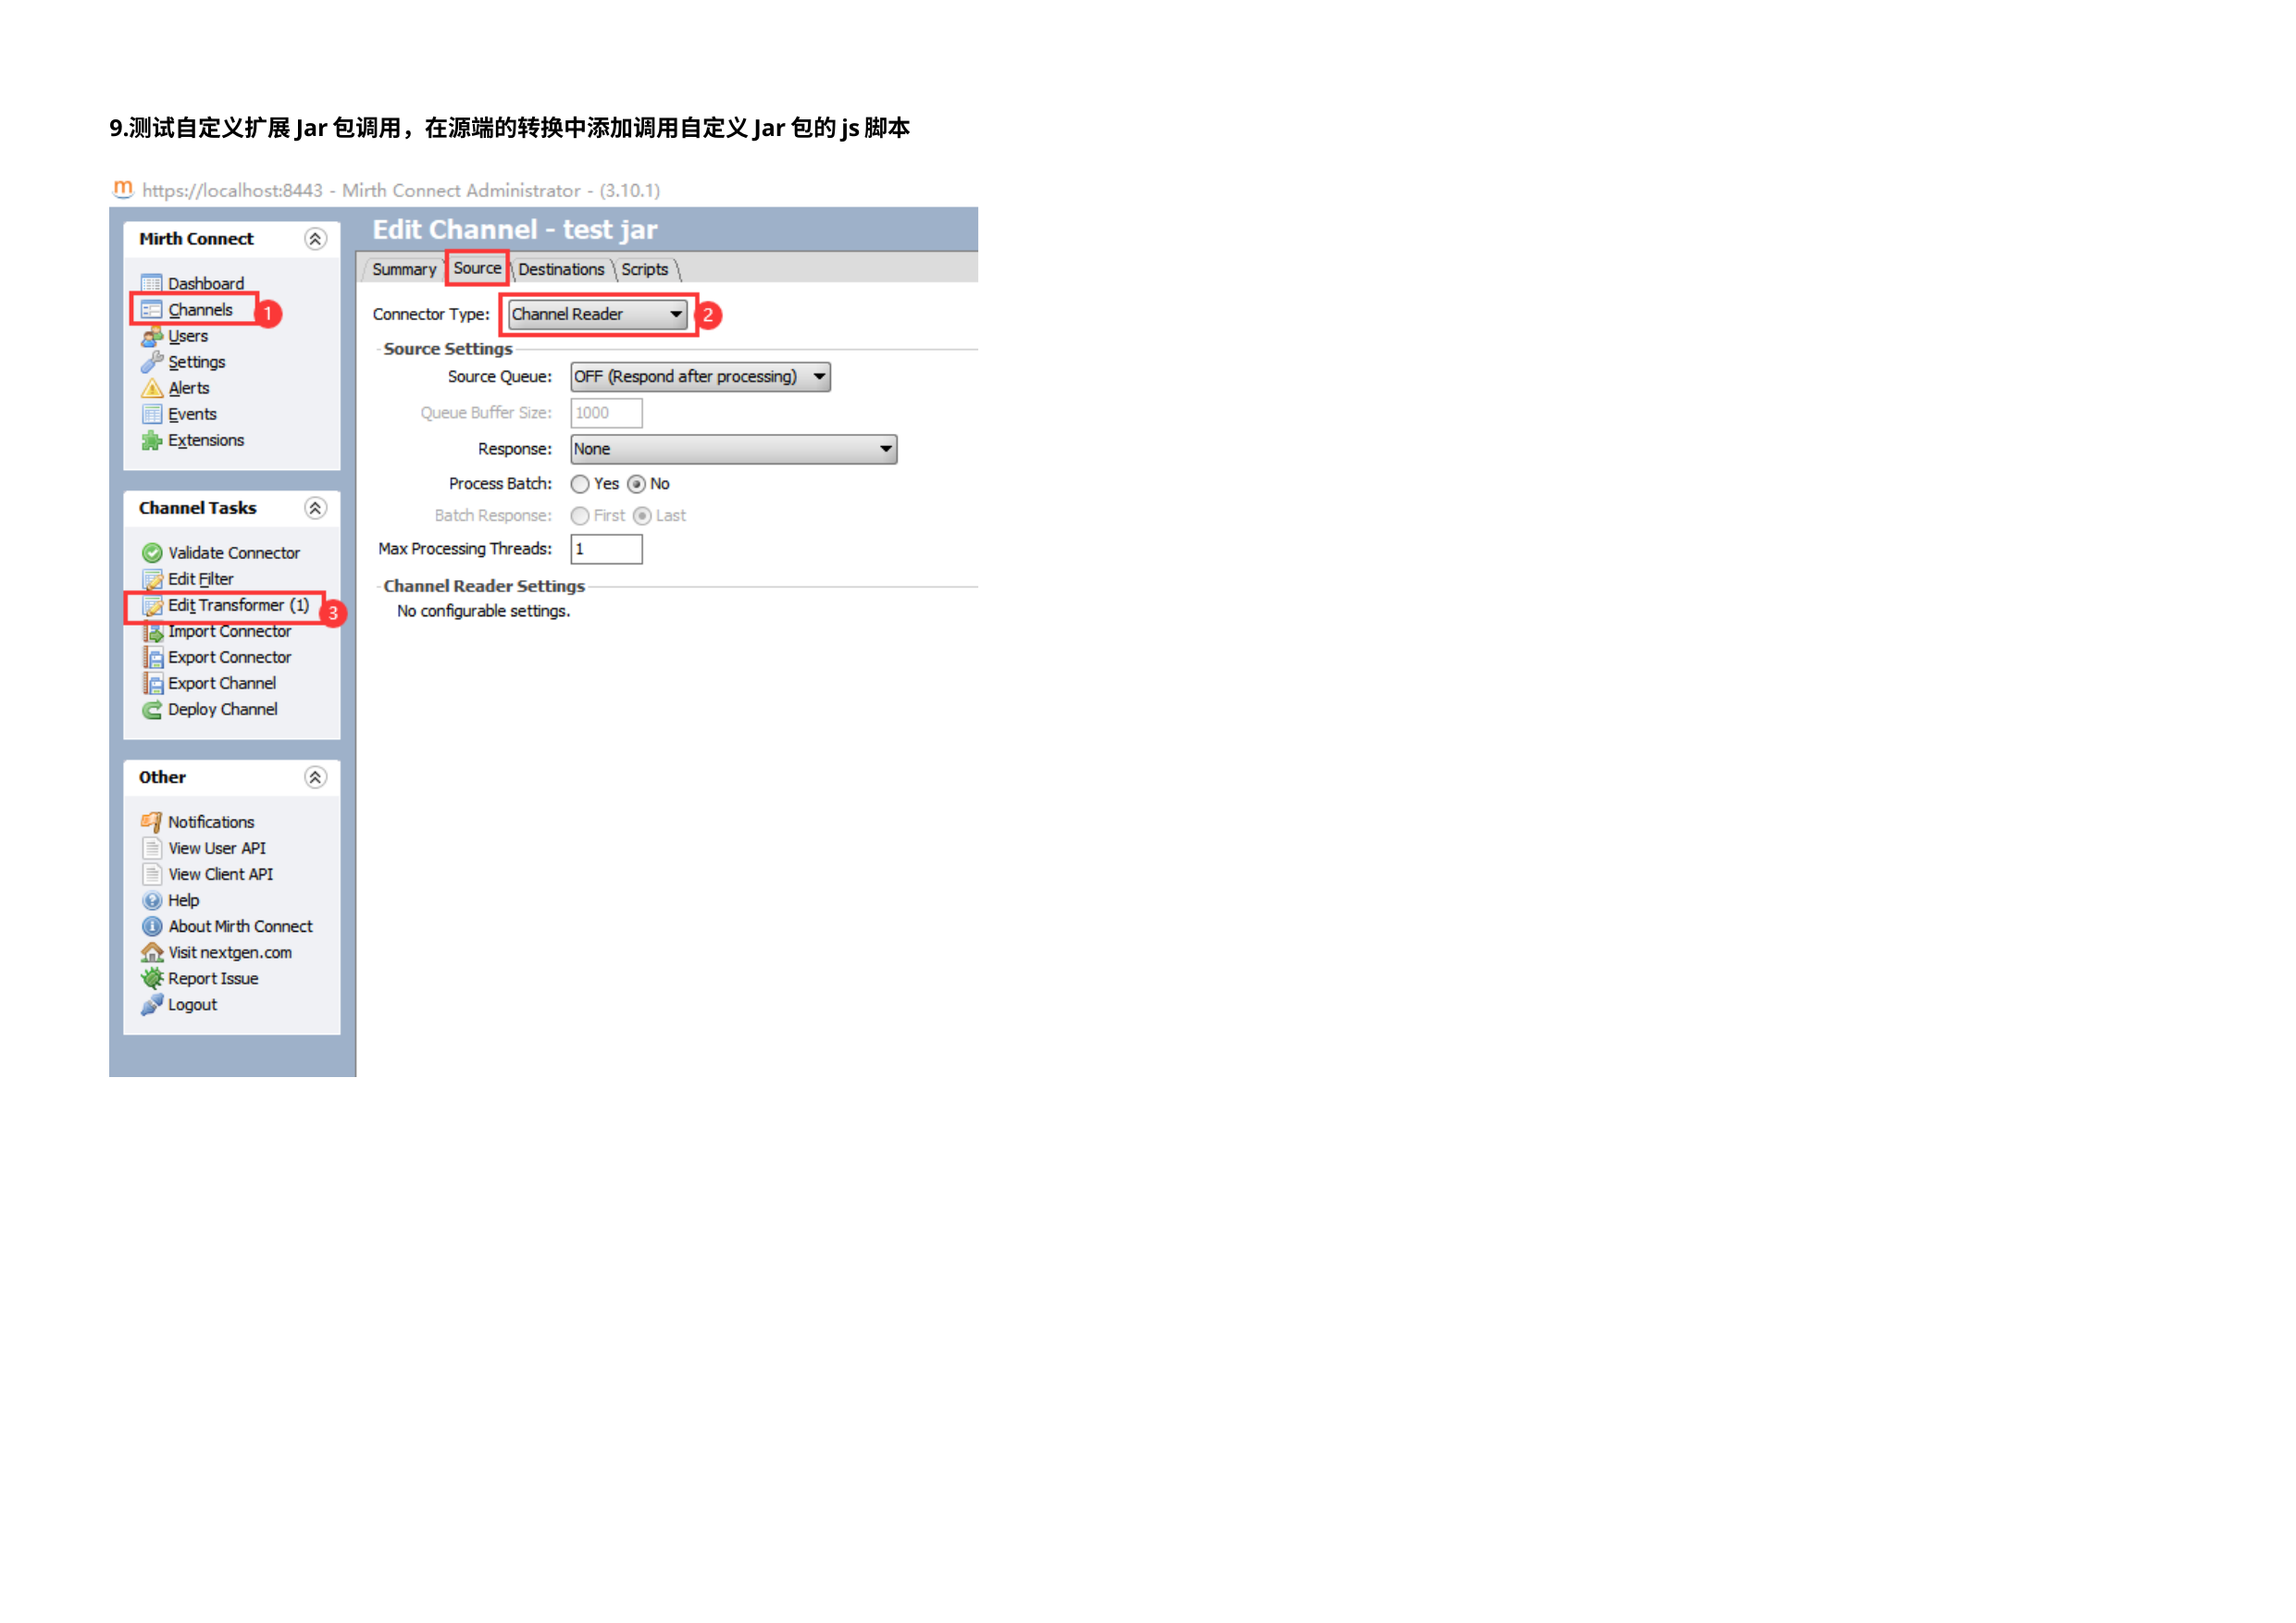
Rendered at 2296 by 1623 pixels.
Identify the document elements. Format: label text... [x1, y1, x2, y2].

subtitle 9.测试自定义扩展Jar包调用，在源端的转换中添加调用自定义Jar包的js脚本 [109, 109, 2186, 142]
picture [109, 174, 979, 1077]
